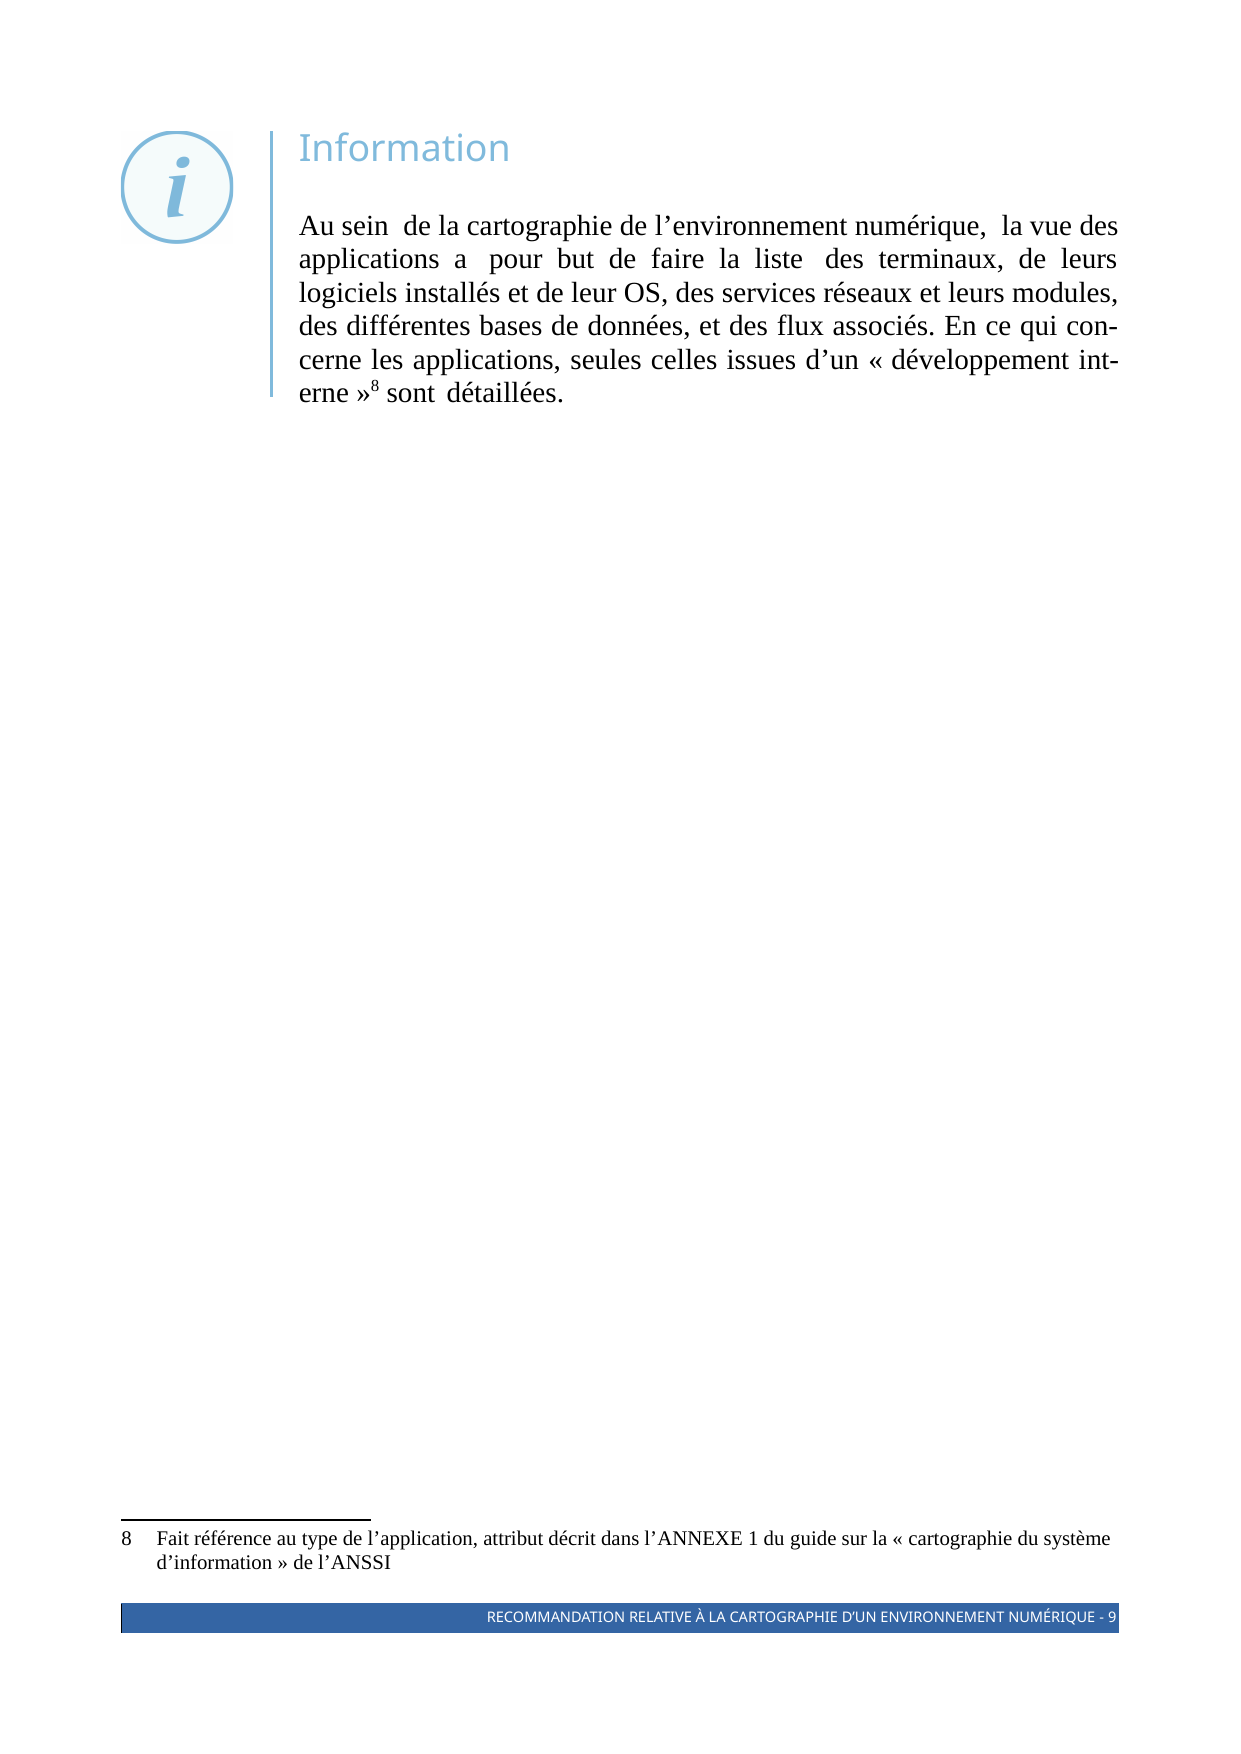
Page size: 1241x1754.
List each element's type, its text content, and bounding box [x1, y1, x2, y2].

text Information [121, 121, 1119, 172]
text Fait référence au type de l’application, attribut décrit dans l’ANNEXE 1 du guide sur la « cartographie du système d’information » de l’ANSSI [121, 1526, 1119, 1574]
text Au sein de la cartographie de l’environnement numérique, la vue des applications a pour but de faire la liste des terminaux, de leurs logiciels installés et de leur OS, des services réseaux et leurs modules, des différentes bases de données, et des flux associés. En ce qui con- cerne les applications, seules celles issues d’un « développement int- erne » sont détaillées. [121, 208, 1119, 409]
picture [120, 131, 234, 244]
